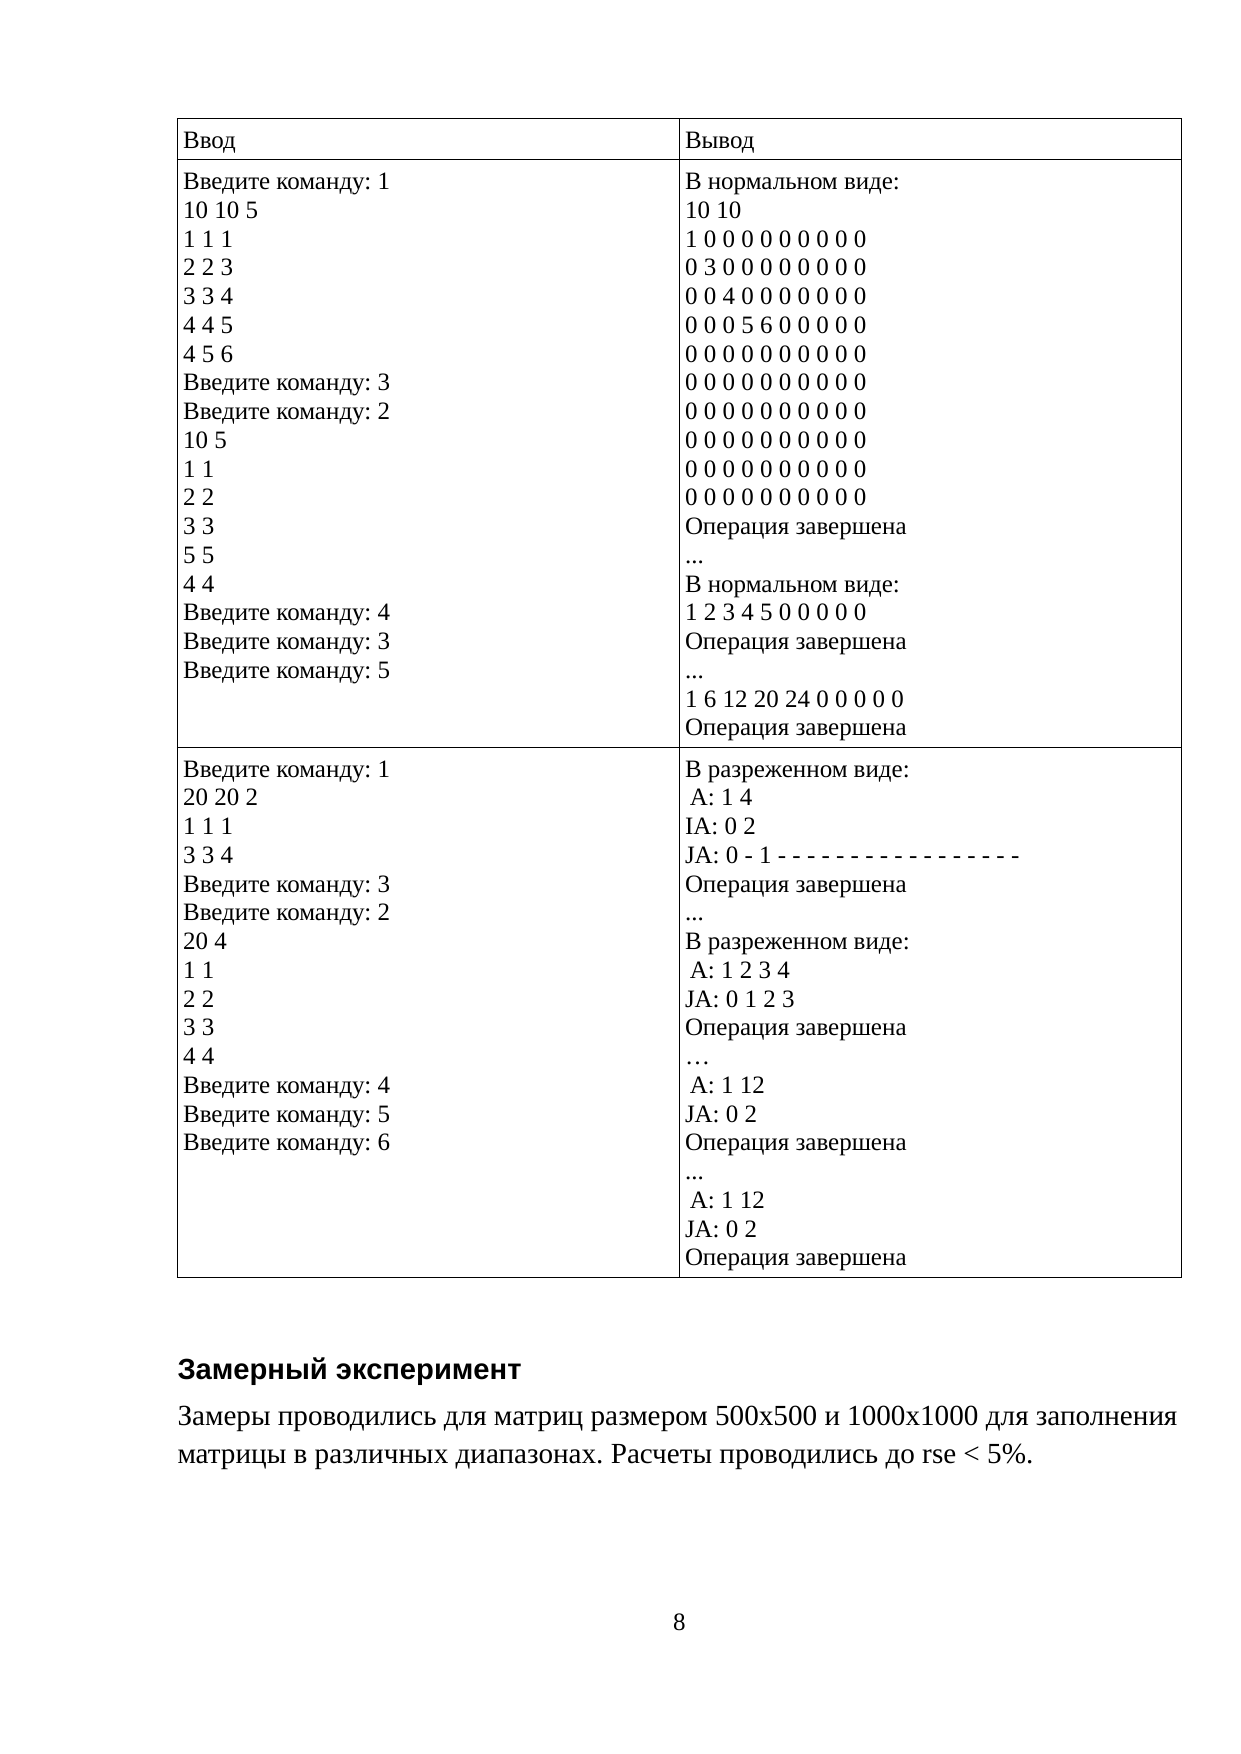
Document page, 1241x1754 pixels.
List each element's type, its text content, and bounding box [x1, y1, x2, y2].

table_header Ввод [178, 119, 679, 159]
table_cell Введите команду: 1 10 10 5 1 1 1 2 2 3 3 3 4 4 4 5 4 5 6 Введите команду: 3 Введите команду: 2 10 5 1 1 2 2 3 3 5 5 4 4 Введите команду: 4 Введите команду: 3 Введите команду: 5 [178, 160, 679, 747]
table_cell Введите команду: 1 20 20 2 1 1 1 3 3 4 Введите команду: 3 Введите команду: 2 20 4 1 1 2 2 3 3 4 4 Введите команду: 4 Введите команду: 5 Введите команду: 6 [178, 748, 679, 1277]
table_cell В разреженном виде: A: 1 4 IA: 0 2 JA: 0 - 1 - - - - - - - - - - - - - - - - - Операция завершена ... В разреженном виде: A: 1 2 3 4 JA: 0 1 2 3 Операция завершена … A: 1 12 JA: 0 2 Операция завершена ... A: 1 12 JA: 0 2 Операция завершена [680, 748, 1181, 1277]
text Замеры проводились для матриц размером 500х500 и 1000х1000 для заполнения матрицы в различных диапазонах. Расчеты проводились до rse < 5%. [177, 1398, 1181, 1470]
table_cell В нормальном виде: 10 10 1 0 0 0 0 0 0 0 0 0 0 3 0 0 0 0 0 0 0 0 0 0 4 0 0 0 0 0 0 0 0 0 0 5 6 0 0 0 0 0 0 0 0 0 0 0 0 0 0 0 0 0 0 0 0 0 0 0 0 0 0 0 0 0 0 0 0 0 0 0 0 0 0 0 0 0 0 0 0 0 0 0 0 0 0 0 0 0 0 0 0 0 0 0 0 0 0 0 0 0 Операция завершена ... В нормальном виде: 1 2 3 4 5 0 0 0 0 0 Операция завершена ... 1 6 12 20 24 0 0 0 0 0 Операция завершена [680, 160, 1181, 747]
table_header Вывод [680, 119, 1181, 159]
subtitle Замерный эксперимент [177, 1352, 1181, 1385]
